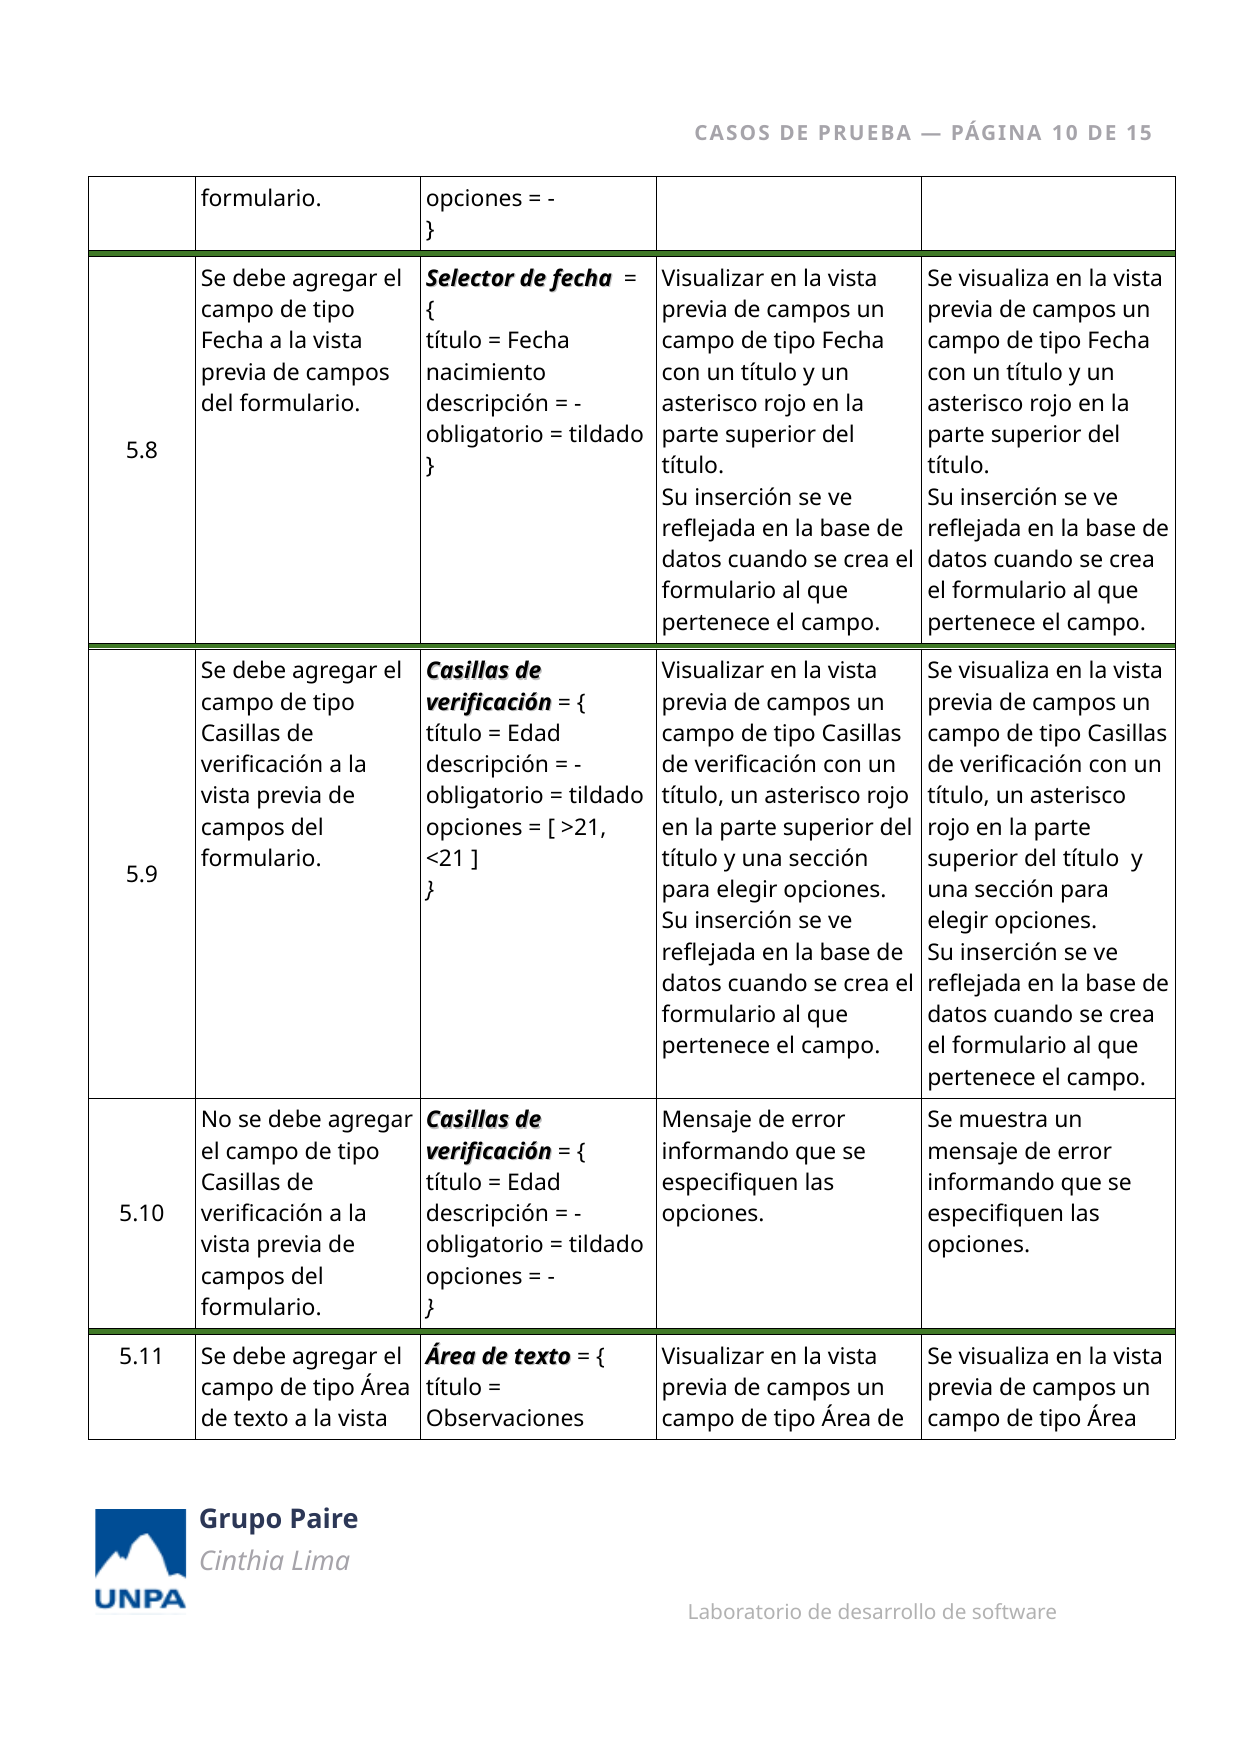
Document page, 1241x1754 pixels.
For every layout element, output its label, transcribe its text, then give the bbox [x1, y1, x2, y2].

table_cell Se visualiza en la vista previa de campos un campo de tipo Fecha con un título y un asterisco rojo en la parte superior del título. Su inserción se ve reflejada en la base de datos cuando se crea el formulario al que pertenece el campo. [922, 257, 1175, 643]
table_cell Casillas de verificación = { título = Edad descripción = - obligatorio = tildado opciones = [ >21, <21 ] } [421, 650, 656, 1098]
table_cell 5.10 [89, 1099, 195, 1328]
table_cell [89, 177, 195, 250]
table_cell Visualizar en la vista previa de campos un campo de tipo Fecha con un título y un asterisco rojo en la parte superior del título. Su inserción se ve reflejada en la base de datos cuando se crea el formulario al que pertenece el campo. [657, 257, 921, 643]
table_cell [89, 251, 1175, 256]
table_cell Se debe agregar el campo de tipo Área de texto a la vista [196, 1335, 420, 1439]
table_cell [89, 1329, 1175, 1334]
table_cell [922, 177, 1175, 250]
table_cell Se muestra un mensaje de error informando que se especifiquen las opciones. [922, 1099, 1175, 1328]
table_cell Selector de fecha = { título = Fecha nacimiento descripción = - obligatorio = tildado } [421, 257, 656, 643]
table_cell 5.8 [89, 257, 195, 643]
table_cell opciones = - } [421, 177, 656, 250]
table_cell Se debe agregar el campo de tipo Casillas de verificación a la vista previa de campos del formulario. [196, 650, 420, 1098]
picture [95, 1509, 187, 1615]
table_cell [89, 644, 1175, 648]
table_cell Se visualiza en la vista previa de campos un campo de tipo Casillas de verificación con un título, un asterisco rojo en la parte superior del título y una sección para elegir opciones. Su inserción se ve reflejada en la base de datos cuando se crea el formulario al que pertenece el campo. [922, 650, 1175, 1098]
table_cell Se visualiza en la vista previa de campos un campo de tipo Área [922, 1335, 1175, 1439]
table_cell 5.9 [89, 650, 195, 1098]
table_cell Visualizar en la vista previa de campos un campo de tipo Área de [657, 1335, 921, 1439]
table_cell No se debe agregar el campo de tipo Casillas de verificación a la vista previa de campos del formulario. [196, 1099, 420, 1328]
table_cell Casillas de verificación = { título = Edad descripción = - obligatorio = tildado opciones = - } [421, 1099, 656, 1328]
table_cell formulario. [196, 177, 420, 250]
table_cell [657, 177, 921, 250]
table_cell Área de texto = { título = Observaciones [421, 1335, 656, 1439]
table_cell Se debe agregar el campo de tipo Fecha a la vista previa de campos del formulario. [196, 257, 420, 643]
table_cell Visualizar en la vista previa de campos un campo de tipo Casillas de verificación con un título, un asterisco rojo en la parte superior del título y una sección para elegir opciones. Su inserción se ve reflejada en la base de datos cuando se crea el formulario al que pertenece el campo. [657, 650, 921, 1098]
table_cell Mensaje de error informando que se especifiquen las opciones. [657, 1099, 921, 1328]
table_cell 5.11 [89, 1335, 195, 1439]
